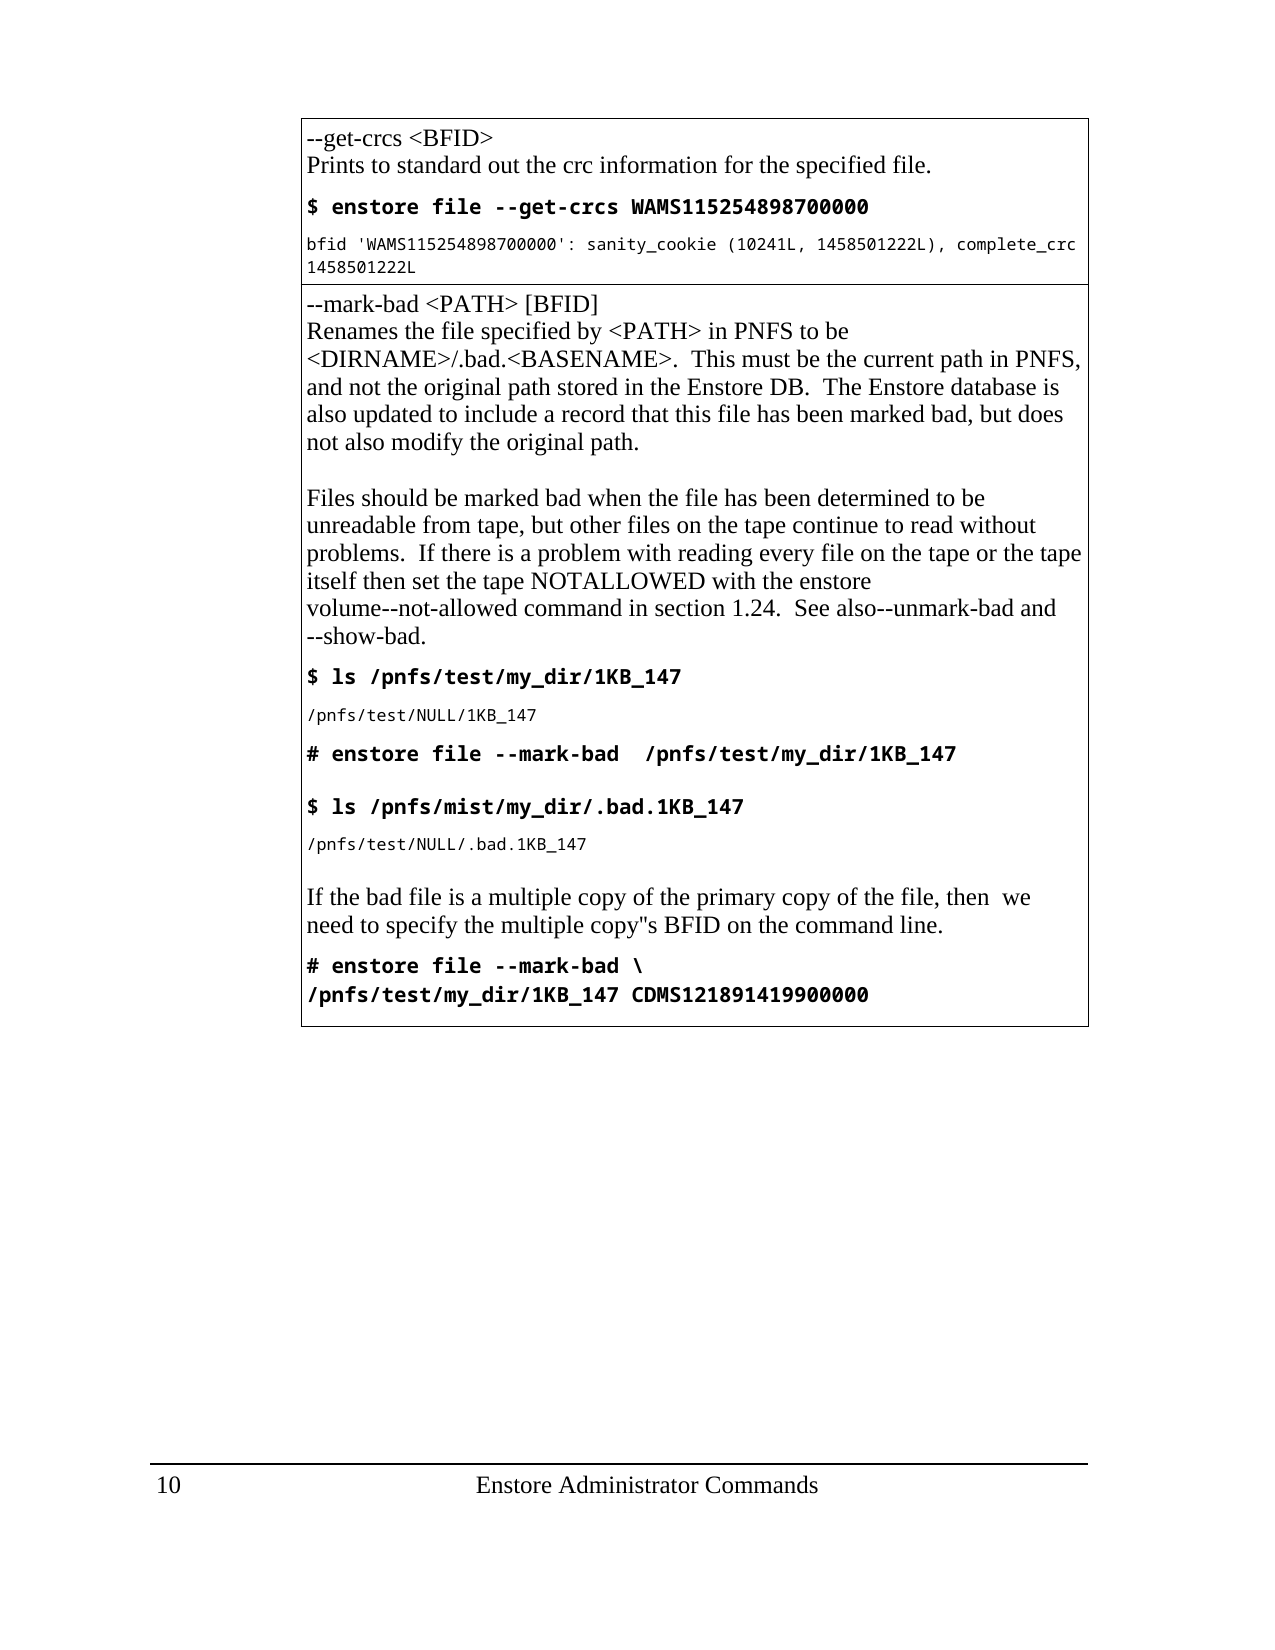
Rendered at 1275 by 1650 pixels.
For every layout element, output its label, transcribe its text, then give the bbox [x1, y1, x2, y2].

table_cell --get-crcs <BFID> Prints to standard out the crc information for the specified file. $ enstore file --get-crcs WAMS115254898700000 bfid 'WAMS115254898700000': sanity_cookie (10241L, 1458501222L), complete_crc 1458501222L [302, 119, 1088, 284]
table_cell --mark-bad <PATH> [BFID] Renames the file specified by <PATH> in PNFS to be <DIRNAME>/.bad.<BASENAME>. This must be the current path in PNFS, and not the original path stored in the Enstore DB. The Enstore database is also updated to include a record that this file has been marked bad, but does not also modify the original path. Files should be marked bad when the file has been determined to be unreadable from tape, but other files on the tape continue to read without problems. If there is a problem with reading every file on the tape or the tape itself then set the tape NOTALLOWED with the enstore volume‑‑not‑allowed command in section 1.24. See also‑‑unmark‑bad and ‑‑show‑bad. $ ls /pnfs/test/my_dir/1KB_147 /pnfs/test/NULL/1KB_147 # enstore file --mark-bad /pnfs/test/my_dir/1KB_147 $ ls /pnfs/mist/my_dir/.bad.1KB_147 /pnfs/test/NULL/.bad.1KB_147 If the bad file is a multiple copy of the primary copy of the file, then we need to specify the multiple copy''s BFID on the command line. # enstore file --mark-bad \ /pnfs/test/my_dir/1KB_147 CDMS121891419900000 [302, 285, 1088, 1026]
